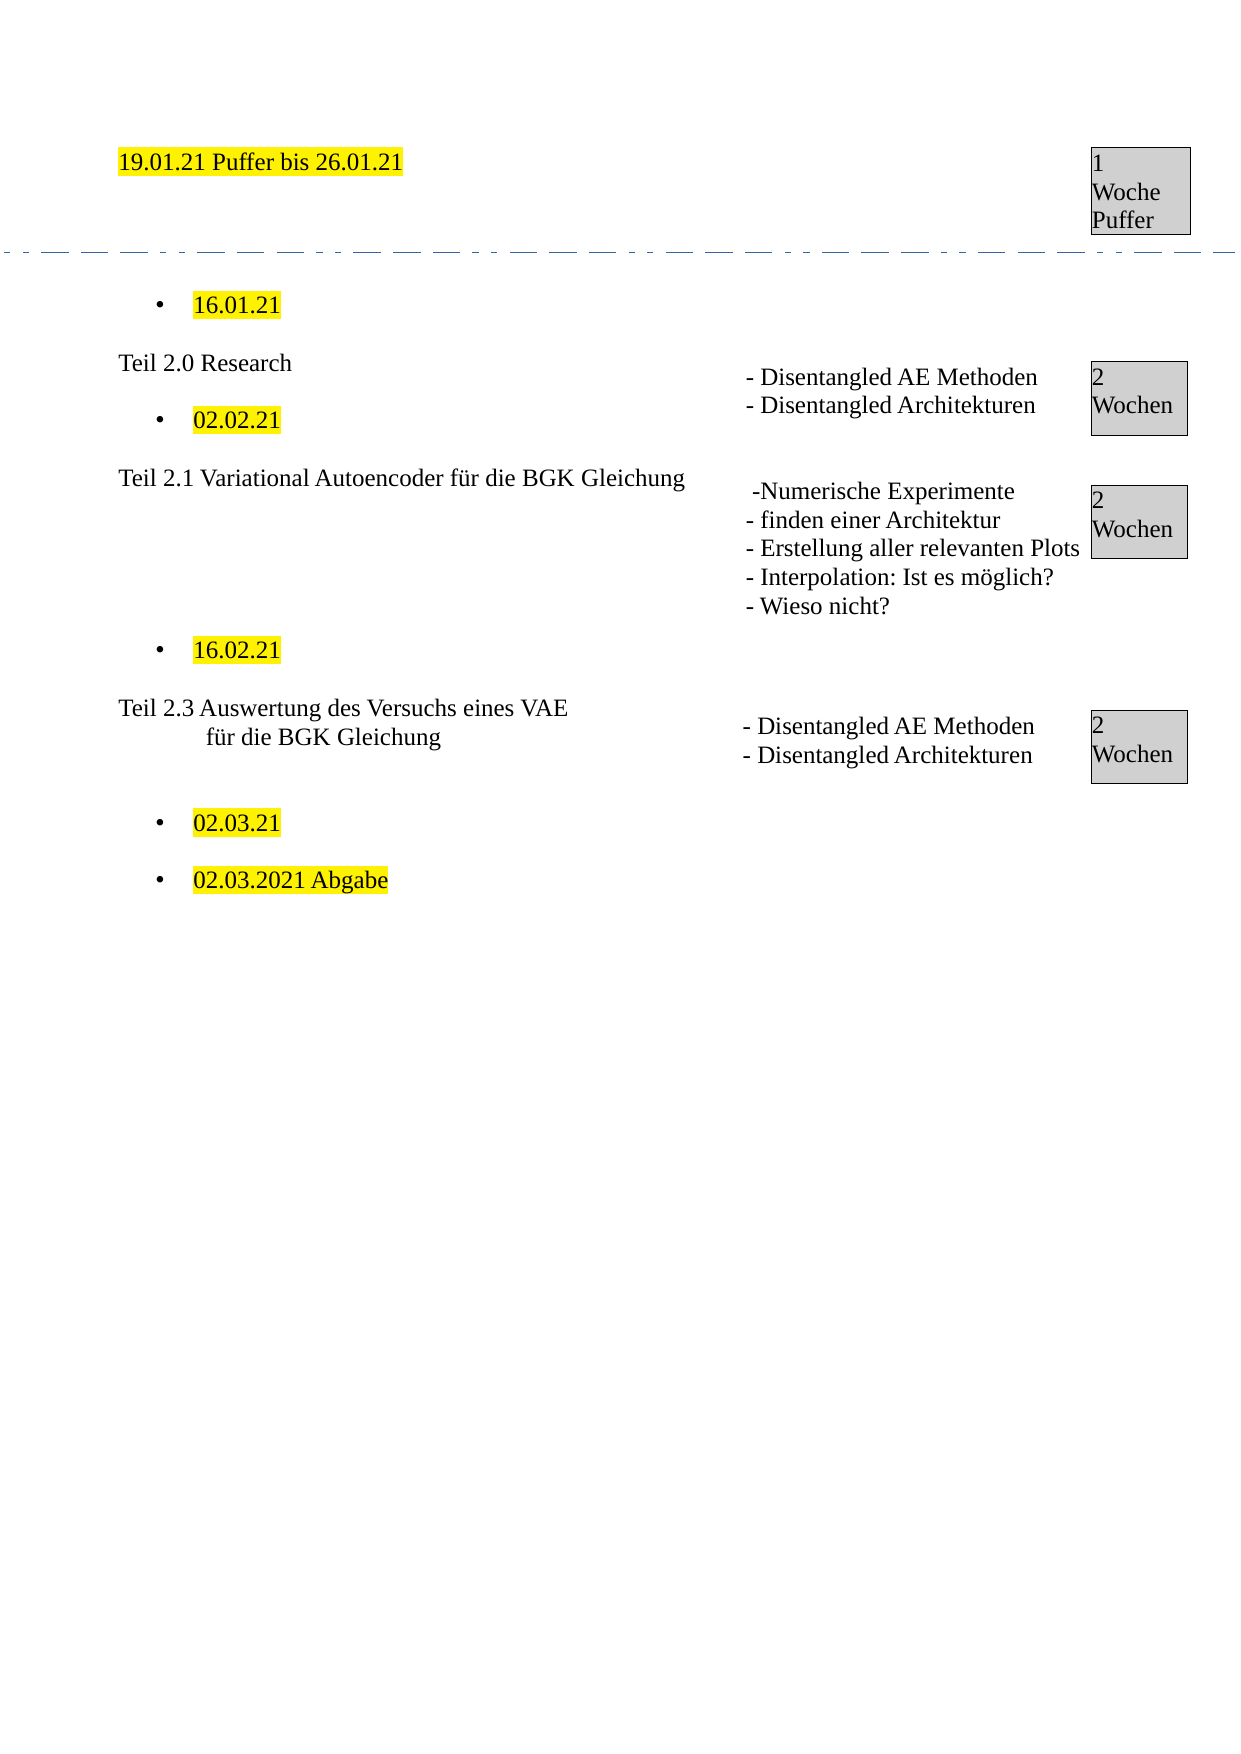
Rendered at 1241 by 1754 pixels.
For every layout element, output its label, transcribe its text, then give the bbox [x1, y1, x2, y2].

text für die BGK Gleichung [118, 722, 1091, 751]
text Teil 2.3 Auswertung des Versuchs eines VAE [118, 693, 1122, 722]
list 02.02.21 [156, 406, 1091, 434]
list 16.01.21 [156, 291, 1122, 319]
text Teil 2.0 Research [118, 348, 1122, 377]
list 02.03.21 [156, 808, 1122, 837]
text Teil 2.1 Variational Autoencoder für die BGK Gleichung [118, 463, 1122, 492]
list 02.03.2021 Abgabe [156, 866, 1122, 894]
text 19.01.21 Puffer bis 26.01.21 [118, 147, 1091, 176]
list 16.02.21 [156, 636, 1122, 664]
